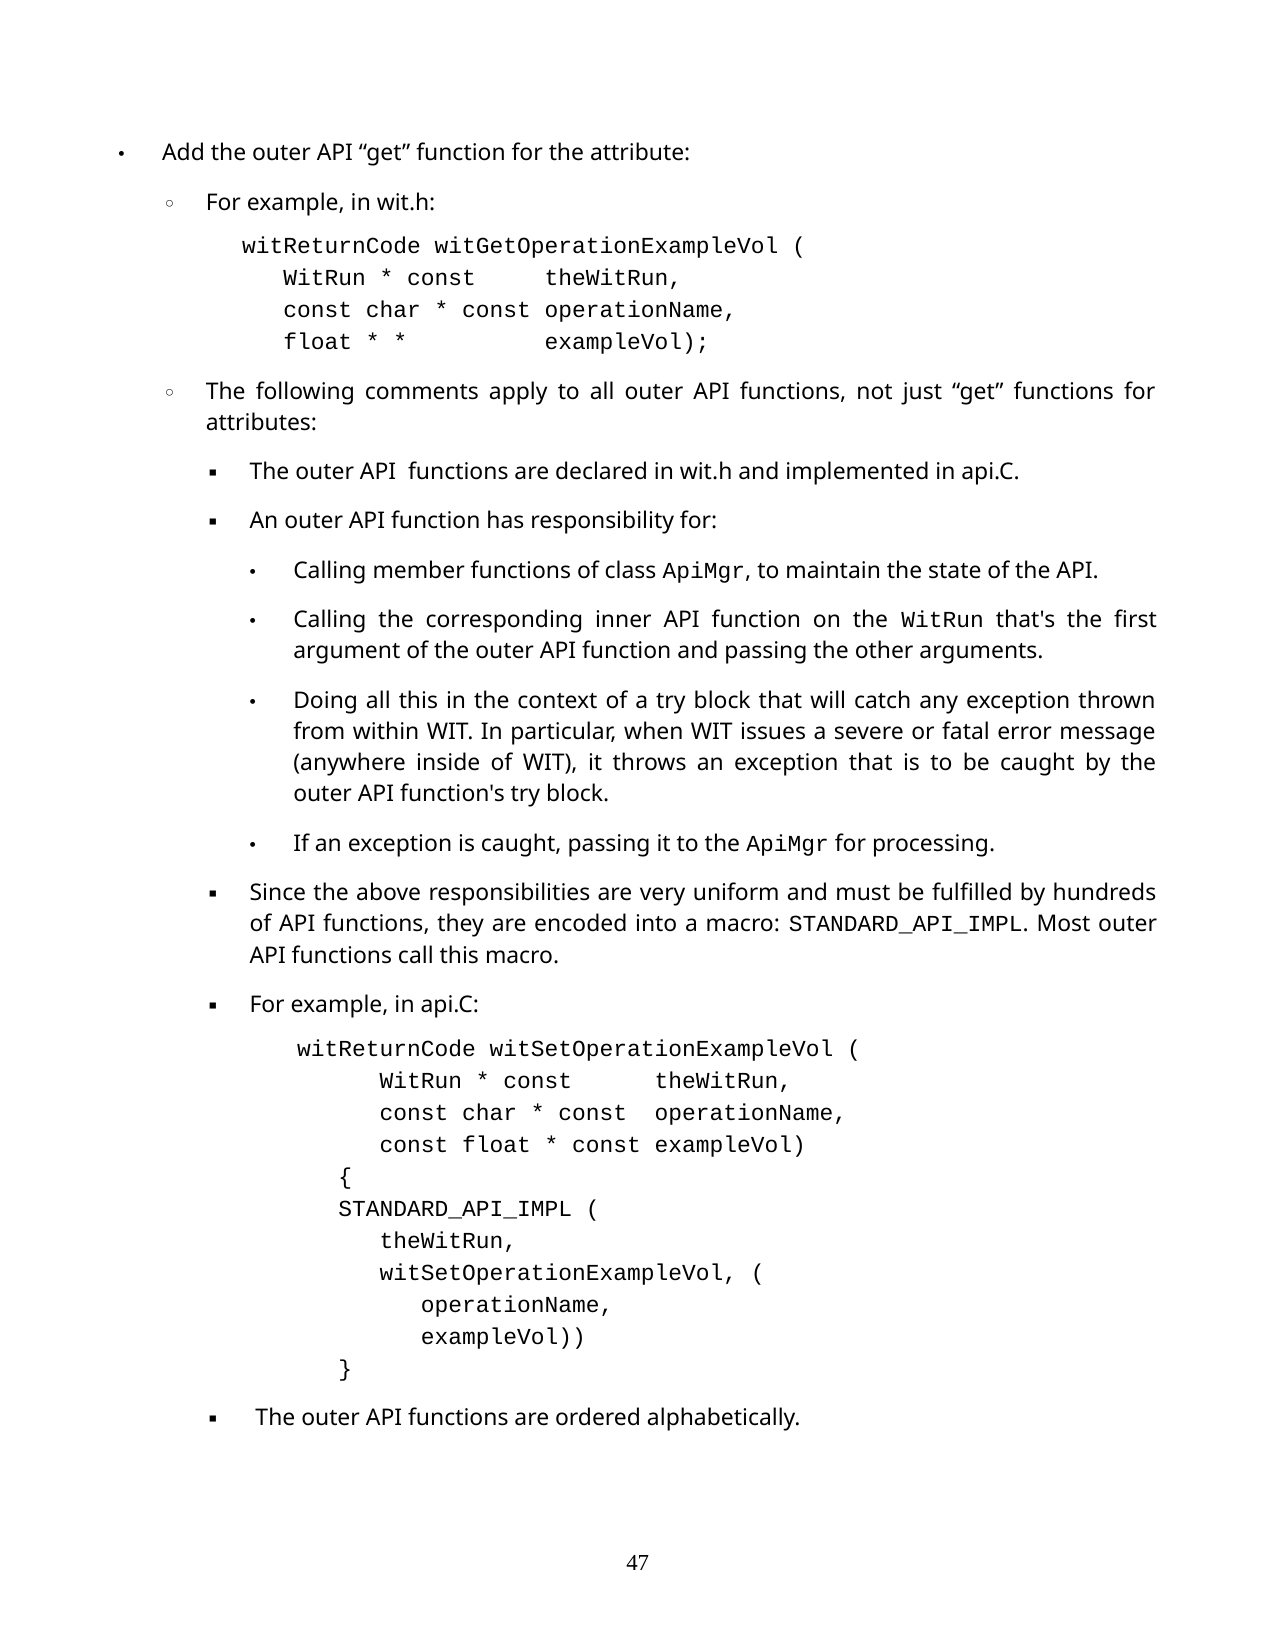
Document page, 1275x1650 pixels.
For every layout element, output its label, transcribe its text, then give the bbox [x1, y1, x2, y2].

text theWitRun, [118, 1229, 1157, 1255]
list The outer API functions are ordered alphabetically. [206, 1401, 1157, 1432]
list Calling member functions of class ApiMgr, to maintain the state of the API. [249, 554, 1157, 585]
text exampleVol)) [118, 1325, 1157, 1351]
text { [118, 1165, 1157, 1191]
text WitRun * const theWitRun, [118, 267, 1157, 293]
list Calling the corresponding inner API function on the WitRun that's the first argument of the outer API function and passing the other arguments. [249, 603, 1157, 666]
list Doing all this in the context of a try block that will catch any exception thrown from within WIT. In particular, when WIT issues a severe or fatal error message (anywhere inside of WIT), it throws an exception that is to be caught by the outer API function's try block. [249, 684, 1157, 809]
text const char * const operationName, [118, 1101, 1157, 1127]
list Since the above responsibilities are very uniform and must be fulfilled by hundreds of API functions, they are encoded into a macro: STANDARD_API_IMPL. Most outer API functions call this macro. [206, 876, 1157, 970]
text witReturnCode witSetOperationExampleVol ( [118, 1037, 1157, 1063]
list An outer API function has responsibility for: [206, 504, 1157, 536]
list Add the outer API “get” function for the attribute: [118, 136, 1157, 167]
text witSetOperationExampleVol, ( [118, 1261, 1157, 1287]
text const float * const exampleVol) [118, 1133, 1157, 1159]
text WitRun * const theWitRun, [118, 1069, 1157, 1095]
text float * * exampleVol); [118, 331, 1157, 357]
list If an exception is caught, passing it to the ApiMgr for processing. [249, 827, 1157, 858]
text STANDARD_API_IMPL ( [118, 1197, 1157, 1223]
list The outer API functions are declared in wit.h and implemented in api.C. [206, 455, 1157, 486]
list The following comments apply to all outer API functions, not just “get” functions for attributes: [162, 374, 1157, 437]
list For example, in api.C: [206, 988, 1157, 1019]
text witReturnCode witGetOperationExampleVol ( [118, 235, 1157, 261]
list For example, in wit.h: [162, 185, 1157, 217]
text } [118, 1357, 1157, 1383]
text const char * const operationName, [118, 299, 1157, 324]
text operationName, [118, 1293, 1157, 1319]
